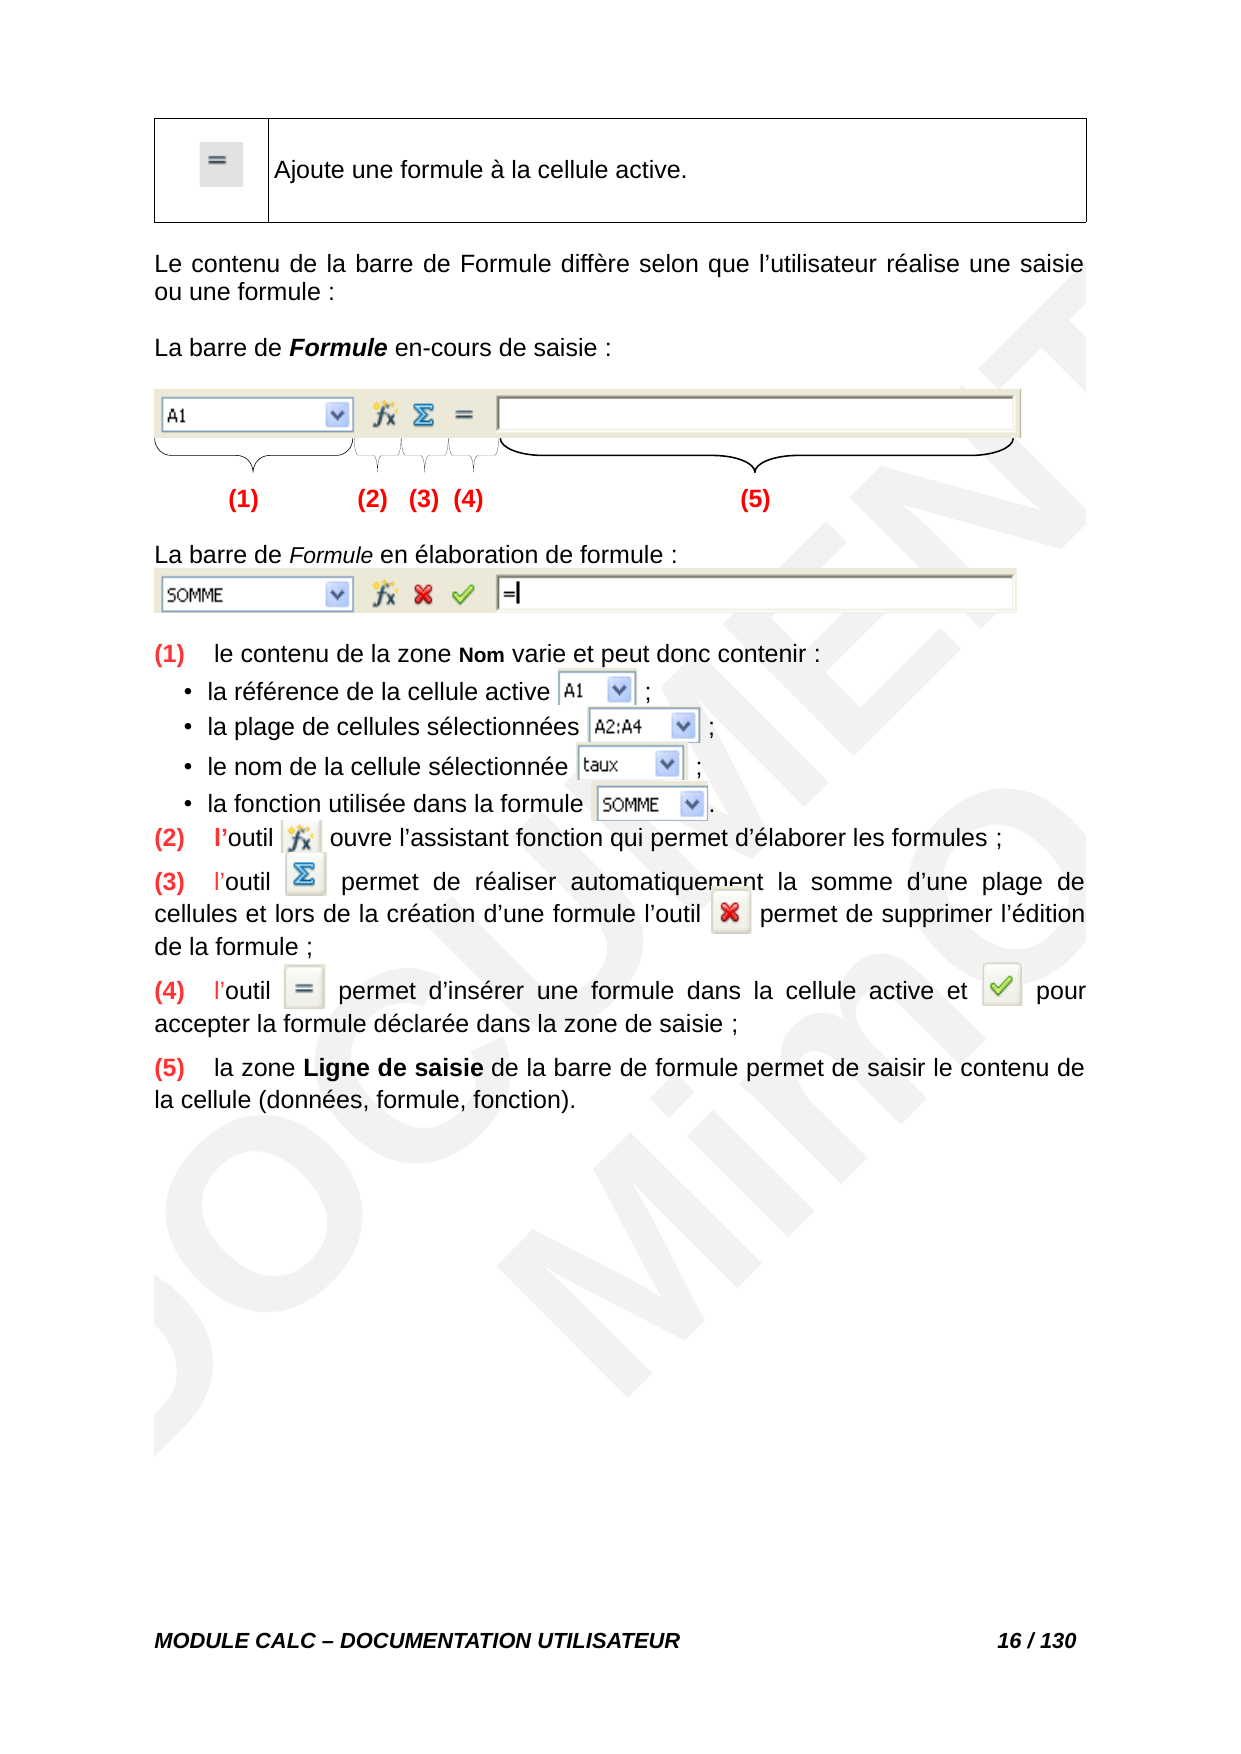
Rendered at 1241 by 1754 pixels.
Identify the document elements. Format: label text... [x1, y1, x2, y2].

list la fonction utilisée dans la formule . [709, 781, 1086, 820]
text (2) l’outil ouvre l’assistant fonction qui permet d’élaborer les formules ; [154, 820, 280, 853]
list le nom de la cellule sélectionnée ; [184, 742, 1086, 781]
list la référence de la cellule active ; [184, 668, 1086, 706]
text Le contenu de la barre de Formule diffère selon que l’utilisateur réalise une saisie ou une formule : [154, 250, 1086, 306]
text (2) l’outil ouvre l’assistant fonction qui permet d’élaborer les formules ; [323, 820, 1086, 853]
list la plage de cellules sélectionnées ; [184, 706, 586, 742]
text (4) l’outil permet d’insérer une formule dans la cellule active et pour accepter la formule déclarée dans la zone de saisie ; [154, 974, 1086, 1039]
text (1) (2) (3) (4) (5) [154, 485, 1086, 513]
text La barre de Formule en élaboration de formule : [154, 541, 1086, 568]
text (3) l’outil permet de réaliser automatiquement la somme d’une plage de cellules et lors de la création d’une formule l’outil permet de supprimer l’édition de la formule ; [154, 864, 1086, 962]
list la plage de cellules sélectionnées ; [701, 706, 1086, 742]
table_cell [155, 119, 268, 222]
list la fonction utilisée dans la formule . [184, 781, 591, 820]
text (5) la zone Ligne de saisie de la barre de formule permet de saisir le contenu de la cellule (données, formule, fonction). [154, 1051, 1086, 1116]
text La barre de Formule en-cours de saisie : [154, 333, 1086, 361]
table_cell Ajoute une formule à la cellule active. [269, 119, 1086, 222]
picture [199, 142, 244, 187]
text (1) le contenu de la zone Nom varie et peut donc contenir : [154, 640, 1086, 668]
